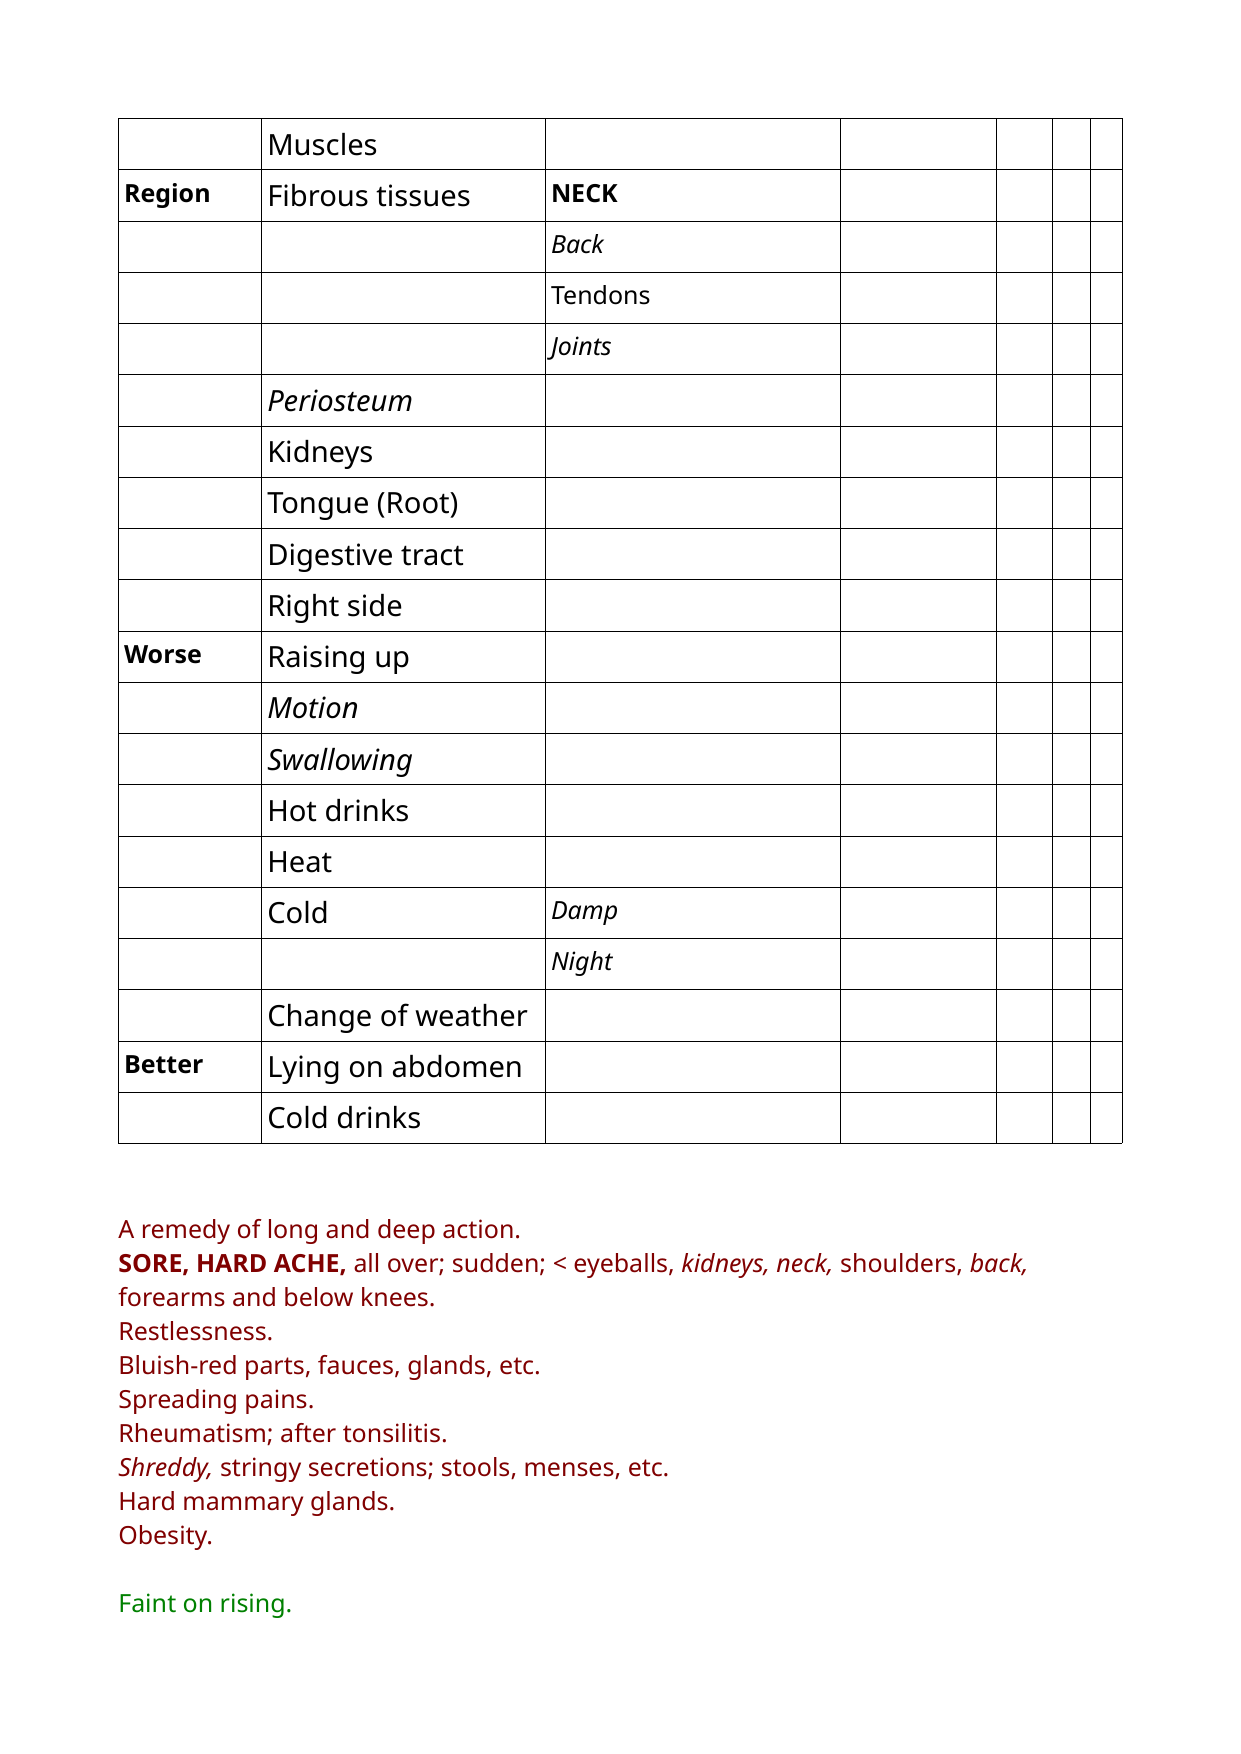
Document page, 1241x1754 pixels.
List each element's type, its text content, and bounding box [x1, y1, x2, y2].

table_cell [841, 785, 996, 836]
table_cell [997, 785, 1052, 836]
table_cell [1091, 119, 1122, 169]
table_cell [1091, 785, 1122, 836]
table_cell Periosteum [262, 375, 545, 426]
table_cell [1053, 119, 1090, 169]
table_cell [546, 119, 840, 169]
text Spreading pains. [118, 1382, 1122, 1416]
table_cell Lying on abdomen [262, 1042, 545, 1092]
table_cell [546, 990, 840, 1041]
table_cell [997, 427, 1052, 477]
table_cell [119, 478, 261, 528]
table_cell [1053, 478, 1090, 528]
table_cell Region [119, 170, 261, 221]
table_cell [841, 683, 996, 733]
table_cell [1053, 529, 1090, 579]
table_cell [1091, 478, 1122, 528]
table_cell [1053, 273, 1090, 323]
table_cell [997, 1042, 1052, 1092]
table_cell [119, 580, 261, 631]
table_cell [997, 837, 1052, 887]
table_cell Right side [262, 580, 545, 631]
table_cell [1091, 529, 1122, 579]
table_cell [1053, 375, 1090, 426]
table_cell [1053, 683, 1090, 733]
table_cell [841, 324, 996, 374]
table_cell NECK [546, 170, 840, 221]
table_cell Raising up [262, 632, 545, 682]
table_cell [1091, 1042, 1122, 1092]
table_cell [1053, 734, 1090, 784]
table_cell [119, 222, 261, 272]
table_cell [119, 1093, 261, 1143]
table_cell Better [119, 1042, 261, 1092]
table_cell [997, 683, 1052, 733]
table_cell [841, 837, 996, 887]
table_cell [546, 632, 840, 682]
table_cell [1053, 170, 1090, 221]
table_cell [119, 324, 261, 374]
table_cell [841, 632, 996, 682]
table_cell [546, 785, 840, 836]
table_cell [841, 119, 996, 169]
table_cell Heat [262, 837, 545, 887]
table_cell [1091, 580, 1122, 631]
table_cell Hot drinks [262, 785, 545, 836]
text Bluish-red parts, fauces, glands, etc. [118, 1348, 1122, 1382]
table_cell [841, 170, 996, 221]
table_cell [841, 529, 996, 579]
table_cell [1091, 1093, 1122, 1143]
table_cell [119, 785, 261, 836]
table_cell [997, 222, 1052, 272]
text Shreddy, stringy secretions; stools, menses, etc. [118, 1450, 1122, 1484]
table_cell [1091, 427, 1122, 477]
table_cell [119, 375, 261, 426]
text SORE, HARD ACHE, all over; sudden; < eyeballs, kidneys, neck, shoulders, back, forearms and below knees. [118, 1245, 1122, 1313]
table_cell Tendons [546, 273, 840, 323]
table_cell [1091, 324, 1122, 374]
table_cell [841, 1093, 996, 1143]
text Rheumatism; after tonsilitis. [118, 1416, 1122, 1450]
table_cell [262, 324, 545, 374]
table_cell [262, 273, 545, 323]
table_cell [546, 683, 840, 733]
table_cell [119, 837, 261, 887]
table_cell [1053, 324, 1090, 374]
table_cell [1053, 1042, 1090, 1092]
table_cell [997, 1093, 1052, 1143]
table_cell [997, 273, 1052, 323]
table_cell Night [546, 939, 840, 989]
table_cell [841, 734, 996, 784]
table_cell [997, 990, 1052, 1041]
table_cell [1053, 1093, 1090, 1143]
table_cell [1091, 273, 1122, 323]
table_cell [546, 1042, 840, 1092]
table_cell [1053, 990, 1090, 1041]
table_cell [1091, 632, 1122, 682]
table_cell [119, 427, 261, 477]
table_cell [546, 529, 840, 579]
table_cell [841, 939, 996, 989]
table_cell [841, 222, 996, 272]
table_cell [1091, 939, 1122, 989]
text Obesity. [118, 1518, 1122, 1552]
table_cell [1091, 222, 1122, 272]
table_cell [546, 580, 840, 631]
table_cell [1091, 170, 1122, 221]
table_cell [119, 939, 261, 989]
table_cell Cold drinks [262, 1093, 545, 1143]
table_cell [119, 529, 261, 579]
table_cell [546, 375, 840, 426]
table_cell [1053, 580, 1090, 631]
table_cell Tongue (Root) [262, 478, 545, 528]
table_cell [997, 734, 1052, 784]
table_cell [997, 478, 1052, 528]
table_cell Fibrous tissues [262, 170, 545, 221]
table_cell [1091, 888, 1122, 938]
table_cell Digestive tract [262, 529, 545, 579]
table_cell [262, 222, 545, 272]
table_cell [1053, 939, 1090, 989]
table_cell [119, 888, 261, 938]
table_cell [1053, 427, 1090, 477]
table_cell [997, 324, 1052, 374]
text Hard mammary glands. [118, 1484, 1122, 1518]
table_cell [119, 119, 261, 169]
table_cell [119, 734, 261, 784]
table_cell [841, 1042, 996, 1092]
table_cell [546, 734, 840, 784]
table_cell [119, 683, 261, 733]
table_cell [1091, 734, 1122, 784]
table_cell [997, 170, 1052, 221]
text Restlessness. [118, 1313, 1122, 1348]
table_cell [1091, 375, 1122, 426]
table_cell [997, 888, 1052, 938]
table_cell [119, 273, 261, 323]
table_cell [841, 580, 996, 631]
text A remedy of long and deep action. [118, 1211, 1122, 1245]
table_cell [841, 427, 996, 477]
table_cell [997, 529, 1052, 579]
table_cell [119, 990, 261, 1041]
table_cell Joints [546, 324, 840, 374]
table_cell Cold [262, 888, 545, 938]
table_cell [997, 939, 1052, 989]
table_cell [1053, 632, 1090, 682]
table_cell [841, 478, 996, 528]
table_cell [997, 632, 1052, 682]
table_cell [1053, 837, 1090, 887]
table_cell [1091, 990, 1122, 1041]
table_cell Damp [546, 888, 840, 938]
table_cell [1053, 785, 1090, 836]
table_cell [841, 375, 996, 426]
table_cell [1091, 683, 1122, 733]
table_cell [997, 580, 1052, 631]
table_cell [841, 888, 996, 938]
table_cell Kidneys [262, 427, 545, 477]
table_cell Motion [262, 683, 545, 733]
text Faint on rising. [118, 1586, 1122, 1620]
table_cell [1053, 222, 1090, 272]
table_cell Worse [119, 632, 261, 682]
table_cell [997, 375, 1052, 426]
table_cell [262, 939, 545, 989]
table_cell [546, 478, 840, 528]
table_cell Muscles [262, 119, 545, 169]
table_cell [1053, 888, 1090, 938]
table_cell [841, 990, 996, 1041]
table_cell [546, 427, 840, 477]
table_cell [841, 273, 996, 323]
table_cell [546, 837, 840, 887]
table_cell [1091, 837, 1122, 887]
table_cell Back [546, 222, 840, 272]
table_cell Change of weather [262, 990, 545, 1041]
table_cell Swallowing [262, 734, 545, 784]
table_cell [546, 1093, 840, 1143]
table_cell [997, 119, 1052, 169]
